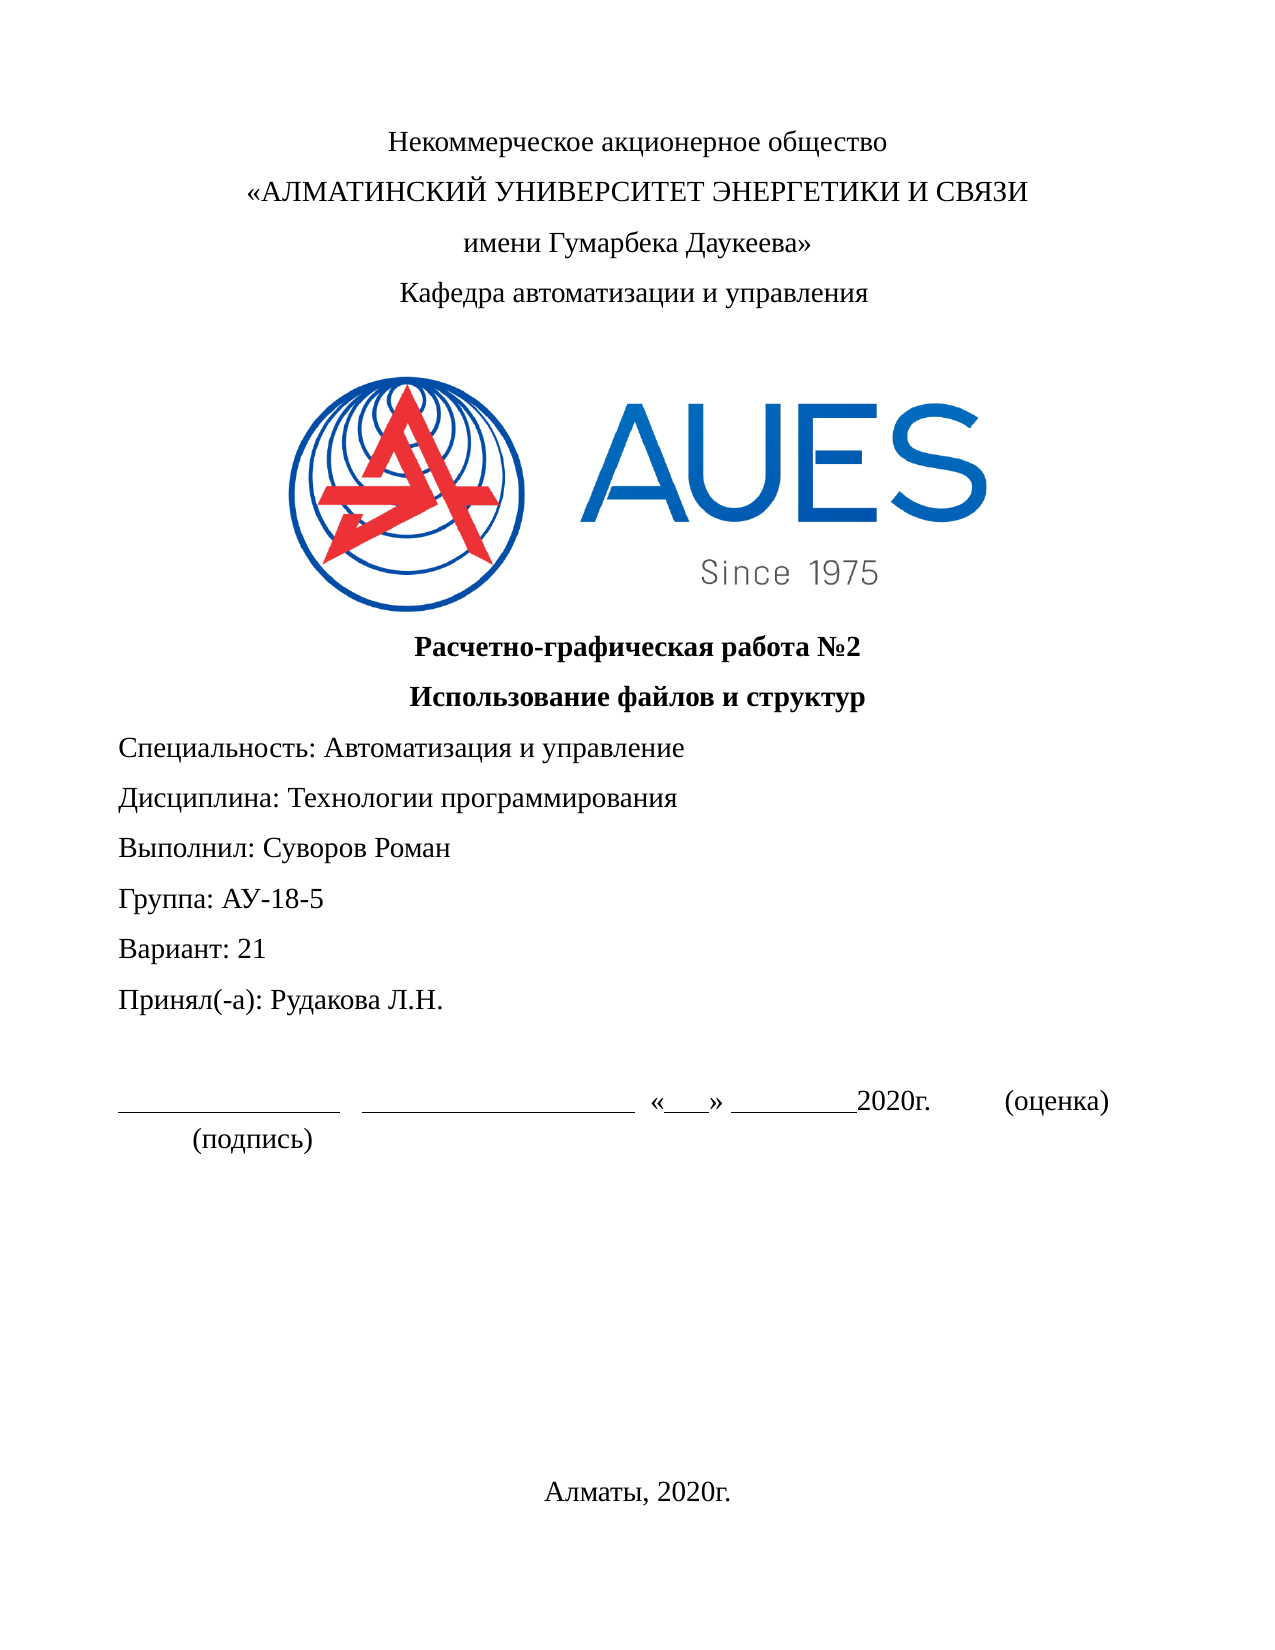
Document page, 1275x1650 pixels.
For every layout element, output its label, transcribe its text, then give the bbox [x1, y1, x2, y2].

text Дисциплина: Технологии программирования [118, 780, 1157, 814]
text « » 2020г. (оценка) (подпись) [118, 1083, 1157, 1155]
text Специальность: Автоматизация и управление [118, 730, 1157, 763]
text «АЛМАТИНСКИЙ УНИВЕРСИТЕТ ЭНЕРГЕТИКИ И СВЯЗИ [118, 174, 1157, 208]
text Группа: АУ-18-5 [118, 881, 1157, 914]
text Кафедра автоматизации и управления [118, 275, 1157, 309]
text Принял(-а): Рудакова Л.Н. [118, 982, 1157, 1015]
text Вариант: 21 [118, 931, 1157, 965]
text Использование файлов и структур [118, 679, 1157, 713]
text Некоммерческое акционерное общество [118, 124, 1157, 158]
text Выполнил: Суворов Роман [118, 831, 1157, 864]
picture [288, 376, 987, 612]
text Алматы, 2020г. [118, 1474, 1157, 1508]
text имени Гумарбека Даукеева» [118, 225, 1157, 258]
text Расчетно-графическая работа №2 [118, 629, 1157, 662]
